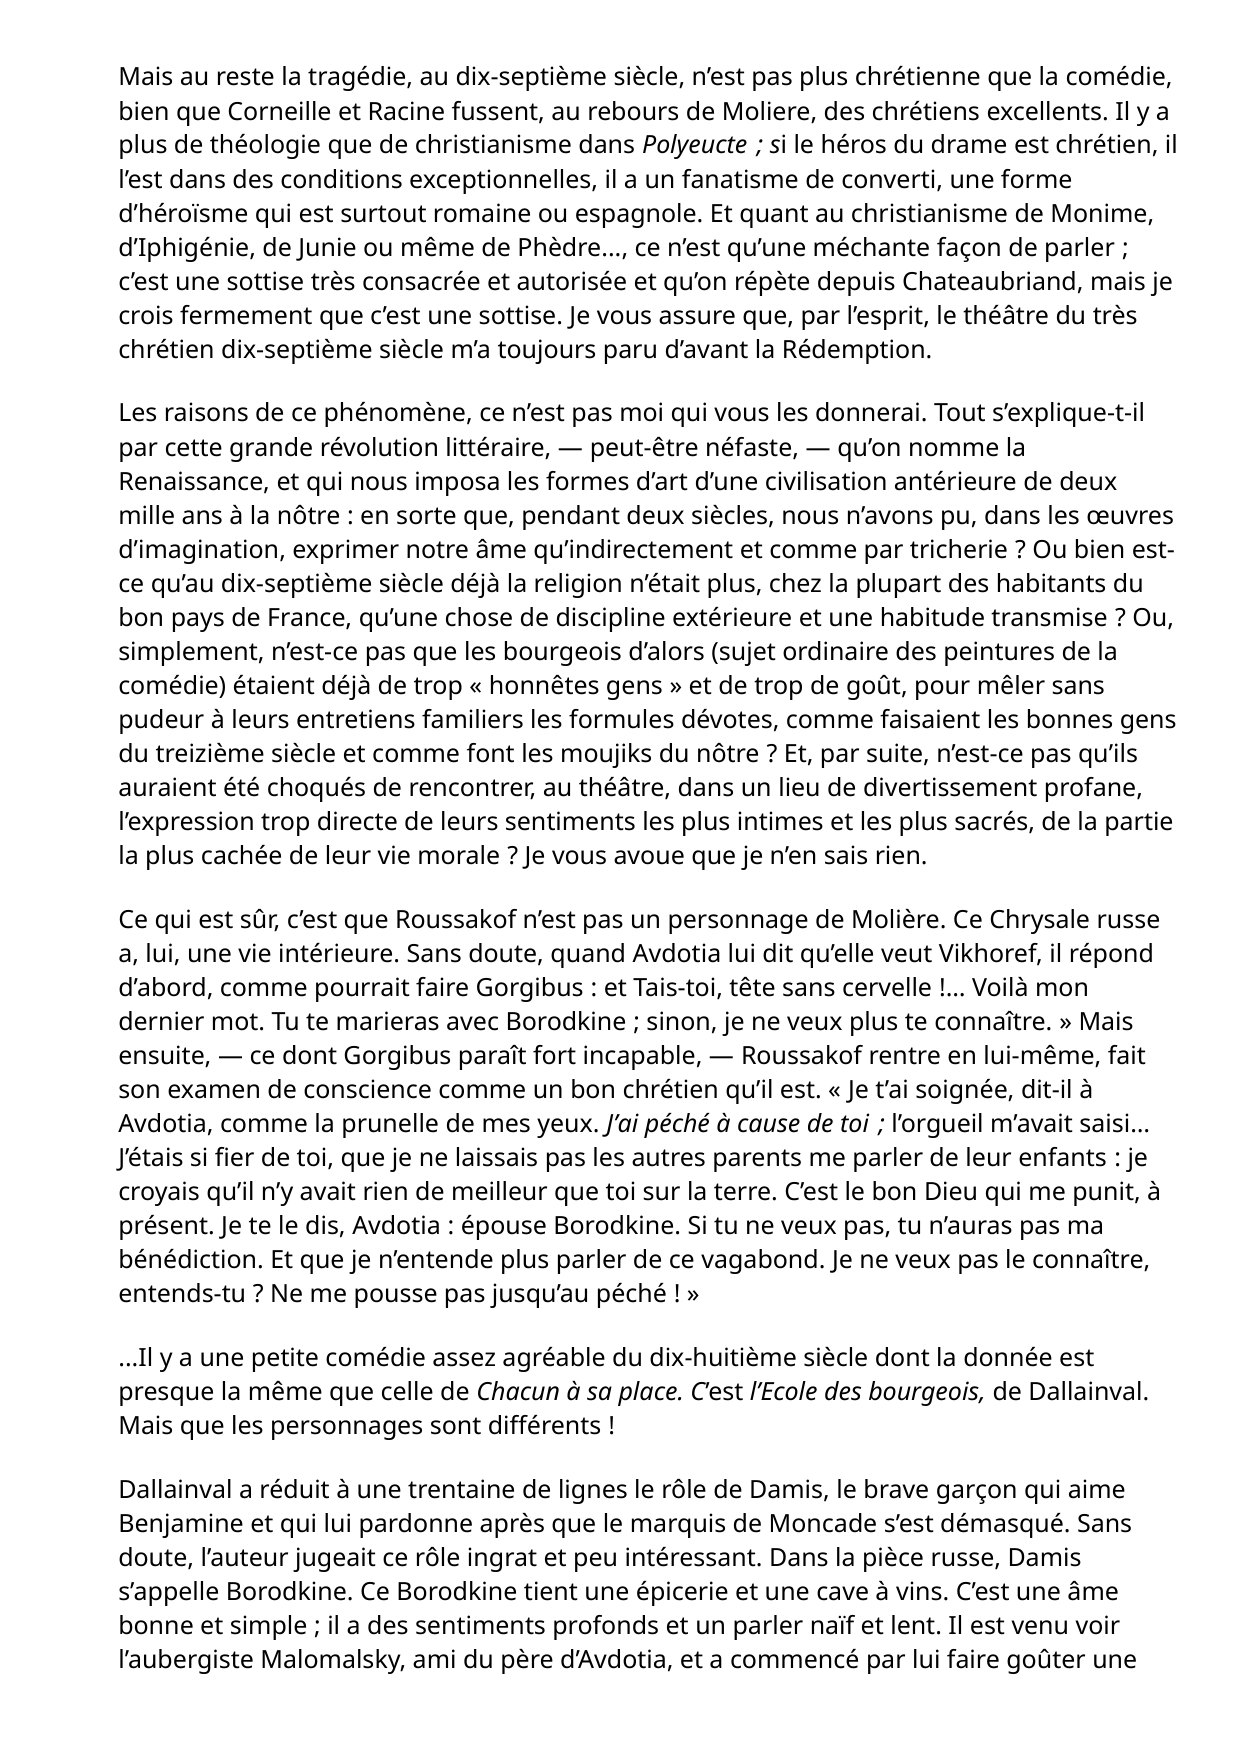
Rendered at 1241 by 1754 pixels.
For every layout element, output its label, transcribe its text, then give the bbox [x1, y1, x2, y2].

text Dallainval a réduit à une trentaine de lignes le rôle de Damis, le brave garçon qui aime Benjamine et qui lui pardonne après que le marquis de Moncade s’est démasqué. Sans doute, l’auteur jugeait ce rôle ingrat et peu intéressant. Dans la pièce russe, Damis s’appelle Borodkine. Ce Borodkine tient une épicerie et une cave à vins. C’est une âme bonne et simple ; il a des sentiments profonds et un parler naïf et lent. Il est venu voir l’aubergiste Malomalsky, ami du père d’Avdotia, et a commencé par lui faire goûter une [118, 1471, 1181, 1676]
text Mais au reste la tragédie, au dix-septième siècle, n’est pas plus chrétienne que la comédie, bien que Corneille et Racine fussent, au rebours de Moliere, des chrétiens excellents. Il y a plus de théologie que de christianisme dans Polyeucte ; si le héros du drame est chrétien, il l’est dans des conditions exceptionnelles, il a un fanatisme de converti, une forme d’héroïsme qui est surtout romaine ou espagnole. Et quant au christianisme de Monime, d’Iphigénie, de Junie ou même de Phèdre..., ce n’est qu’une méchante façon de parler ; c’est une sottise très consacrée et autorisée et qu’on répète depuis Chateaubriand, mais je crois fermement que c’est une sottise. Je vous assure que, par l’esprit, le théâtre du très chrétien dix-septième siècle m’a toujours paru d’avant la Rédemption. [118, 59, 1181, 366]
text Les raisons de ce phénomène, ce n’est pas moi qui vous les donnerai. Tout s’explique-t-il par cette grande révolution littéraire, — peut-être néfaste, — qu’on nomme la Renaissance, et qui nous imposa les formes d’art d’une civilisation antérieure de deux mille ans à la nôtre : en sorte que, pendant deux siècles, nous n’avons pu, dans les œuvres d’imagination, exprimer notre âme qu’indirectement et comme par tricherie ? Ou bien est-ce qu’au dix-septième siècle déjà la religion n’était plus, chez la plupart des habitants du bon pays de France, qu’une chose de discipline extérieure et une habitude transmise ? Ou, simplement, n’est-ce pas que les bourgeois d’alors (sujet ordinaire des peintures de la comédie) étaient déjà de trop « honnêtes gens » et de trop de goût, pour mêler sans pudeur à leurs entretiens familiers les formules dévotes, comme faisaient les bonnes gens du treizième siècle et comme font les moujiks du nôtre ? Et, par suite, n’est-ce pas qu’ils auraient été choqués de rencontrer, au théâtre, dans un lieu de divertissement profane, l’expression trop directe de leurs sentiments les plus intimes et les plus sacrés, de la partie la plus cachée de leur vie morale ? Je vous avoue que je n’en sais rien. [118, 395, 1181, 872]
text Ce qui est sûr, c’est que Roussakof n’est pas un personnage de Molière. Ce Chrysale russe a, lui, une vie intérieure. Sans doute, quand Avdotia lui dit qu’elle veut Vikhoref, il répond d’abord, comme pourrait faire Gorgibus : et Tais-toi, tête sans cervelle !… Voilà mon dernier mot. Tu te marieras avec Borodkine ; sinon, je ne veux plus te connaître. » Mais ensuite, — ce dont Gorgibus paraît fort incapable, — Roussakof rentre en lui-même, fait son examen de conscience comme un bon chrétien qu’il est. « Je t’ai soignée, dit-il à Avdotia, comme la prunelle de mes yeux. J’ai péché à cause de toi ; l’orgueil m’avait saisi… J’étais si fier de toi, que je ne laissais pas les autres parents me parler de leur enfants : je croyais qu’il n’y avait rien de meilleur que toi sur la terre. C’est le bon Dieu qui me punit, à présent. Je te le dis, Avdotia : épouse Borodkine. Si tu ne veux pas, tu n’auras pas ma bénédiction. Et que je n’entende plus parler de ce vagabond. Je ne veux pas le connaître, entends-tu ? Ne me pousse pas jusqu’au péché ! » [118, 901, 1181, 1310]
text ...Il y a une petite comédie assez agréable du dix-huitième siècle dont la donnée est presque la même que celle de Chacun à sa place. C’est l’Ecole des bourgeois, de Dallainval. Mais que les personnages sont différents ! [118, 1340, 1181, 1442]
